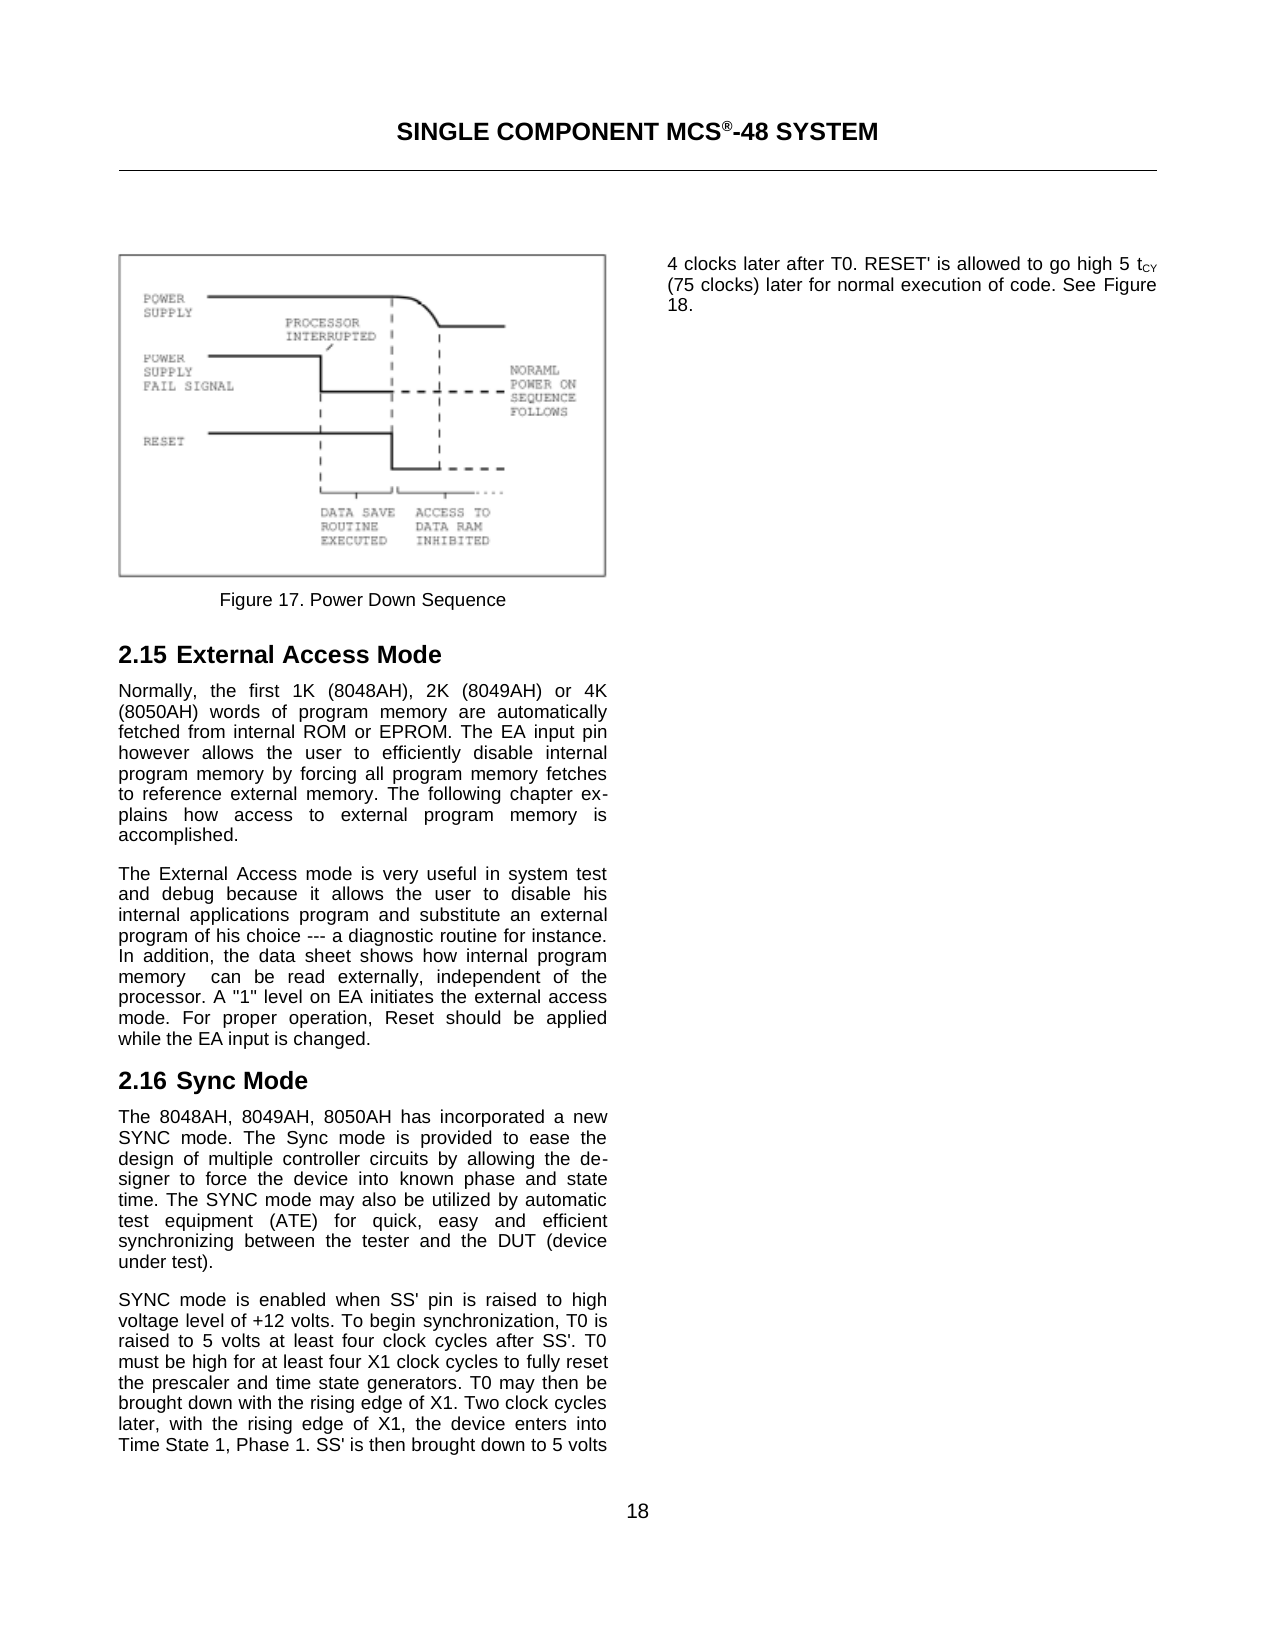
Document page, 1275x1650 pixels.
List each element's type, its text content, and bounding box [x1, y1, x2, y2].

subtitle External Access Mode [118, 611, 608, 668]
text Normally, the first 1K (8048AH), 2K (8049AH) or 4K (8050AH) words of program memory are automatically fetched from internal ROM or EPROM. The EA input pin however allows the user to efficiently disable internal program memory by forcing all program memory fetches to reference external memory. The following chapter ex­plains how access to external program memory is accomplished. [118, 681, 608, 846]
picture [118, 253, 608, 579]
text SYNC mode is enabled when SS' pin is raised to high voltage level of +12 volts. To begin synchronization, T0 is raised to 5 volts at least four clock cycles after SS'. T0 must be high for at least four X1 clock cycles to fully reset the prescaler and time state generators. T0 may then be brought down with the rising edge of X1. Two clock cycles later, with the rising edge of X1, the device enters into Time State 1, Phase 1. SS' is then brought down to 5 volts [118, 1290, 608, 1455]
text Figure 17. Power Down Sequence [118, 579, 608, 611]
text The External Access mode is very useful in system test and debug because it allows the user to disable his internal applications program and substitute an external program of his choice --- a diagnostic routine for instance. In addition, the data sheet shows how internal program memory can be read externally, independent of the processor. A "1" level on EA initiates the external access mode. For proper operation, Reset should be applied while the EA input is changed. [118, 864, 608, 1049]
text The 8048AH, 8049AH, 8050AH has incorporated a new SYNC mode. The Sync mode is provided to ease the design of multiple controller circuits by allowing the de­signer to force the device into known phase and state time. The SYNC mode may also be utilized by automatic test equipment (ATE) for quick, easy and efficient synchro­nizing between the tester and the DUT (device under test). [118, 1107, 608, 1272]
subtitle Sync Mode [118, 1067, 608, 1095]
text 4 clocks later after T0. RESET' is allowed to go high 5 tCY (75 clocks) later for normal execution of code. See 18. [667, 254, 1157, 316]
